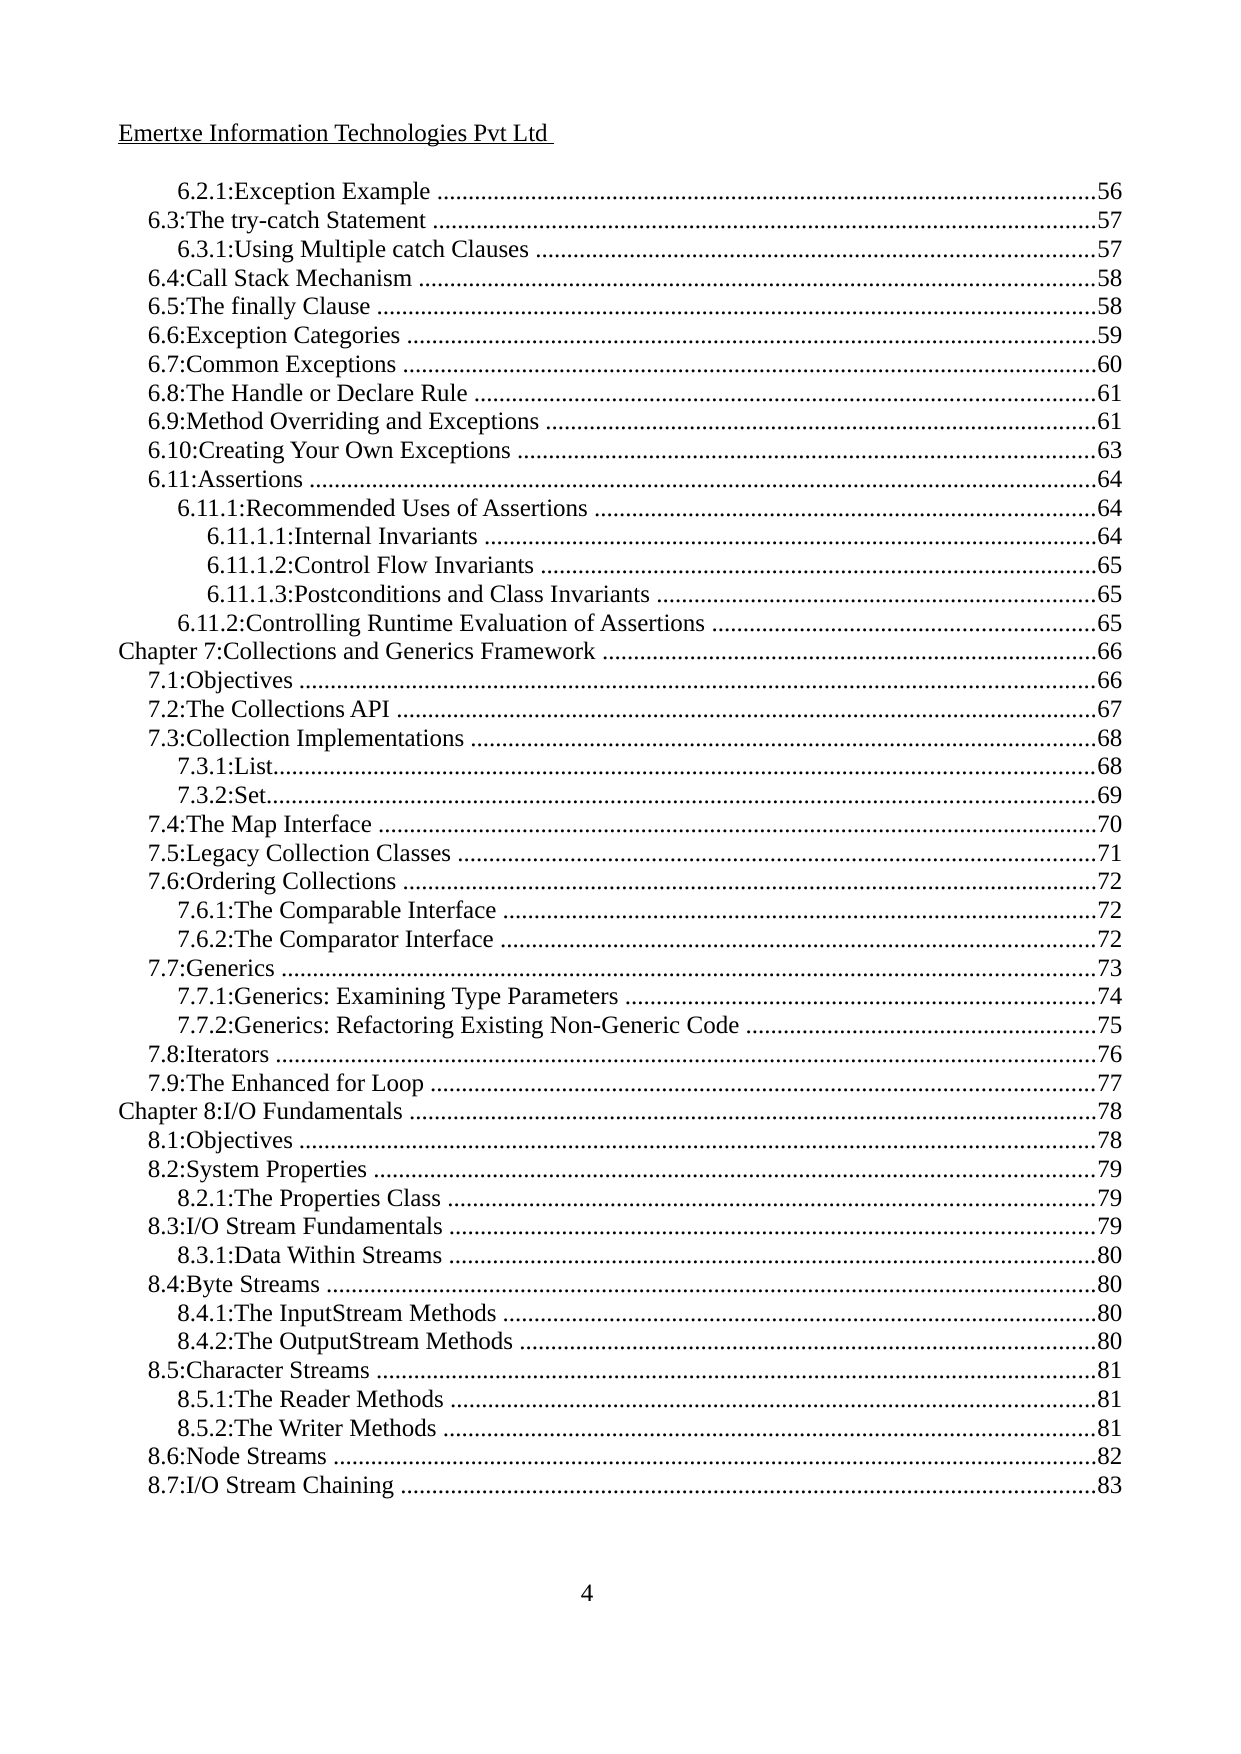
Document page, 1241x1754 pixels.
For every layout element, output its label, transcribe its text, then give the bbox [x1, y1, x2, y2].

text 6.2.1:Exception Example 56 [177, 176, 1122, 205]
text 7.7:Generics 73 [148, 953, 1122, 981]
text 6.6:Exception Categories 59 [148, 320, 1122, 349]
text 6.11.2:Controlling Runtime Evaluation of Assertions 65 [177, 608, 1122, 636]
text 7.5:Legacy Collection Classes 71 [148, 838, 1122, 866]
text 6.11:Assertions 64 [148, 464, 1122, 493]
text 6.9:Method Overriding and Exceptions 61 [148, 406, 1122, 435]
text 8.7:I/O Stream Chaining 83 [148, 1470, 1122, 1499]
text Chapter 7:Collections and Generics Framework 66 [118, 636, 1122, 665]
text 6.11.1.3:Postconditions and Class Invariants 65 [207, 579, 1122, 608]
text 8.5:Character Streams 81 [148, 1355, 1122, 1384]
text 7.8:Iterators 76 [148, 1039, 1122, 1068]
text 8.4.1:The InputStream Methods 80 [177, 1298, 1122, 1326]
text 7.9:The Enhanced for Loop 77 [148, 1068, 1122, 1096]
text 6.11.1.2:Control Flow Invariants 65 [207, 550, 1122, 579]
text 8.3:I/O Stream Fundamentals 79 [148, 1211, 1122, 1240]
text 7.3.1:List 68 [177, 751, 1122, 780]
text 7.7.2:Generics: Refactoring Existing Non-Generic Code 75 [177, 1010, 1122, 1039]
text 7.6.2:The Comparator Interface 72 [177, 924, 1122, 953]
text 8.6:Node Streams 82 [148, 1441, 1122, 1470]
text 6.7:Common Exceptions 60 [148, 349, 1122, 378]
text 7.7.1:Generics: Examining Type Parameters 74 [177, 981, 1122, 1010]
text 6.3:The try-catch Statement 57 [148, 205, 1122, 234]
text Chapter 8:I/O Fundamentals 78 [118, 1096, 1122, 1125]
text 6.10:Creating Your Own Exceptions 63 [148, 435, 1122, 464]
text 7.2:The Collections API 67 [148, 694, 1122, 723]
text 6.8:The Handle or Declare Rule 61 [148, 378, 1122, 406]
text 7.4:The Map Interface 70 [148, 809, 1122, 838]
text 6.11.1:Recommended Uses of Assertions 64 [177, 493, 1122, 521]
text 7.6.1:The Comparable Interface 72 [177, 895, 1122, 924]
text 8.4:Byte Streams 80 [148, 1269, 1122, 1298]
text 8.3.1:Data Within Streams 80 [177, 1240, 1122, 1269]
text 7.3:Collection Implementations 68 [148, 723, 1122, 751]
text 7.1:Objectives 66 [148, 665, 1122, 694]
text 6.3.1:Using Multiple catch Clauses 57 [177, 234, 1122, 263]
text 6.4:Call Stack Mechanism 58 [148, 263, 1122, 291]
text 8.2.1:The Properties Class 79 [177, 1183, 1122, 1211]
text 6.5:The finally Clause 58 [148, 291, 1122, 320]
text 8.5.2:The Writer Methods 81 [177, 1413, 1122, 1441]
text 8.2:System Properties 79 [148, 1154, 1122, 1183]
text 8.5.1:The Reader Methods 81 [177, 1384, 1122, 1413]
text 7.6:Ordering Collections 72 [148, 866, 1122, 895]
text 8.1:Objectives 78 [148, 1125, 1122, 1154]
text 6.11.1.1:Internal Invariants 64 [207, 521, 1122, 550]
text 8.4.2:The OutputStream Methods 80 [177, 1326, 1122, 1355]
text 7.3.2:Set 69 [177, 780, 1122, 809]
